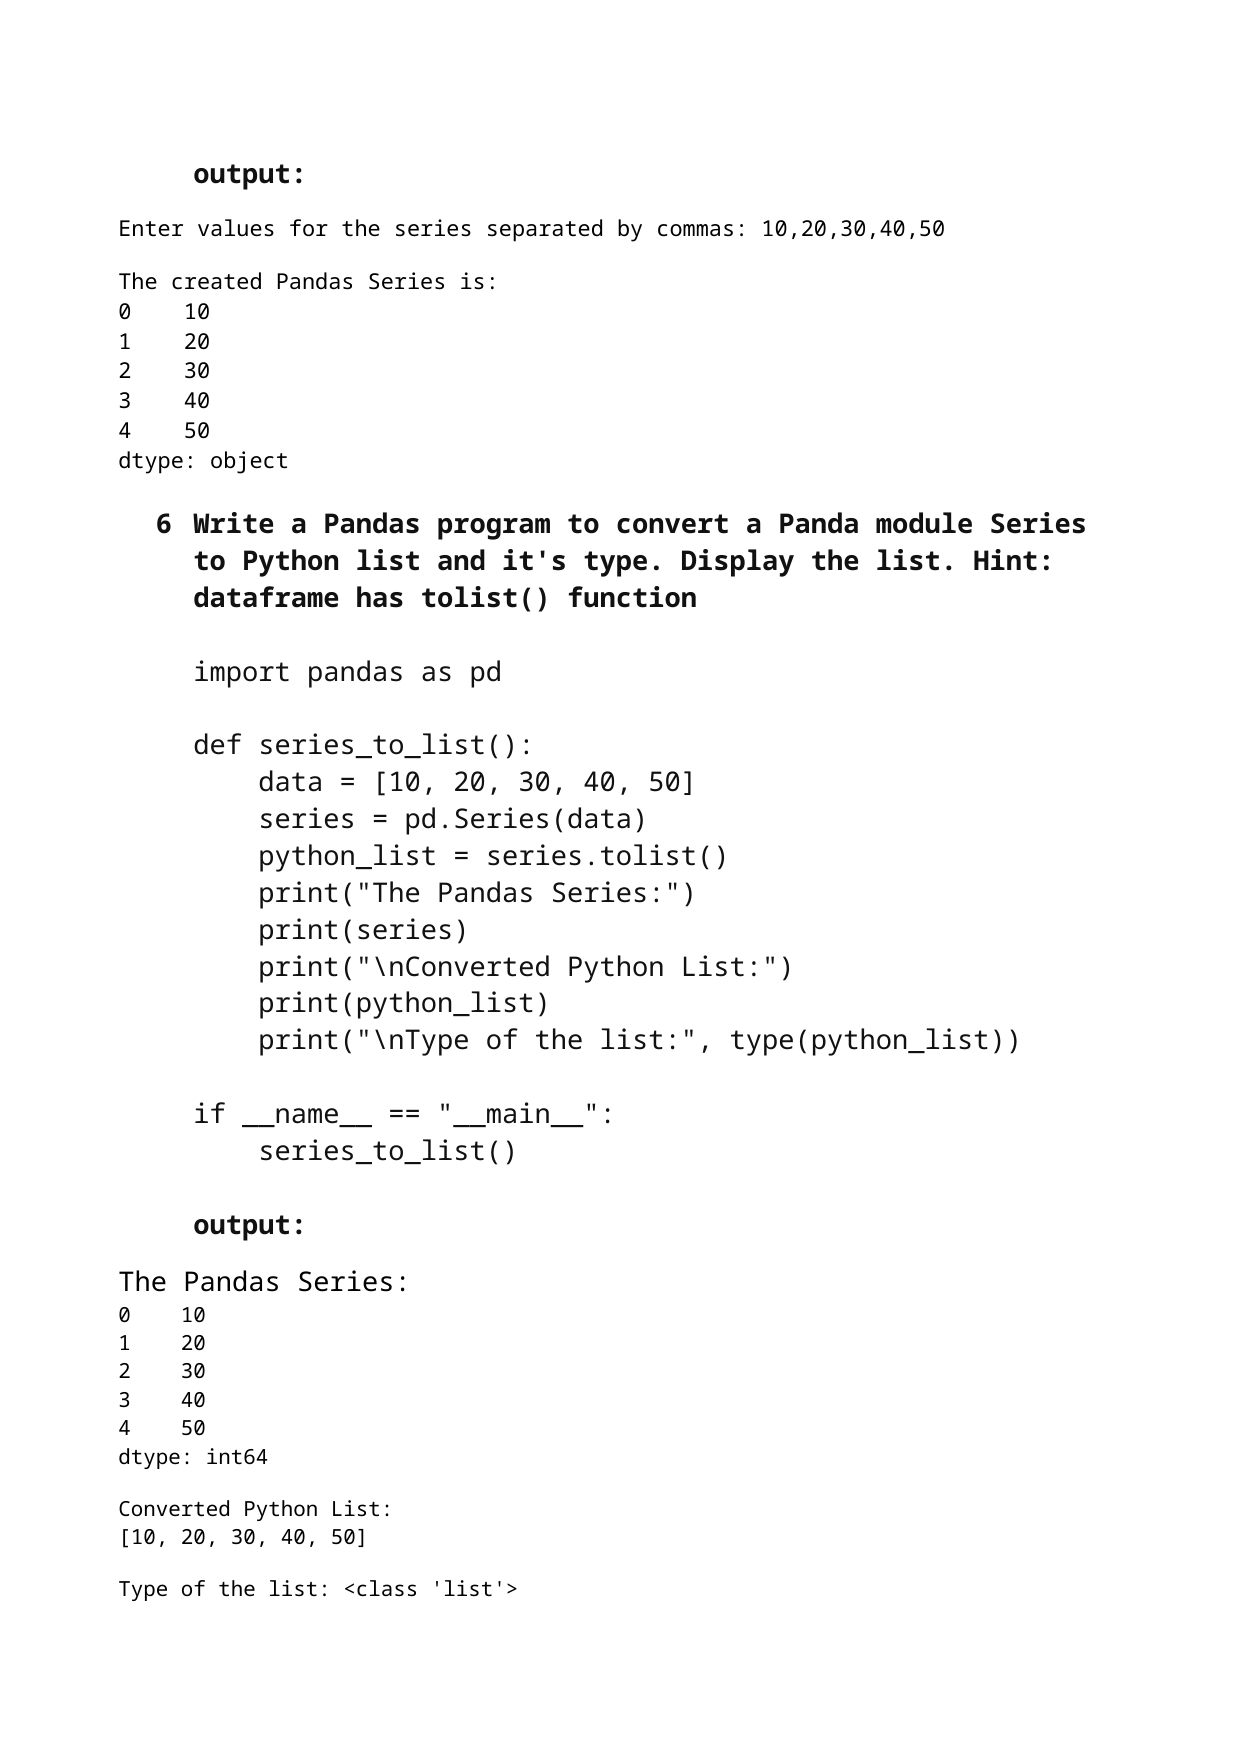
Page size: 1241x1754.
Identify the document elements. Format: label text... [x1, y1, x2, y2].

list python_list = series.tolist() [193, 836, 1122, 873]
list if __name__ == "__main__": [193, 1094, 1122, 1131]
text 1 20 [118, 1328, 1122, 1357]
text 3 40 [118, 385, 1122, 415]
list print("\nType of the list:", type(python_list)) [193, 1021, 1122, 1058]
text 0 10 [118, 1300, 1122, 1328]
text [10, 20, 30, 40, 50] [118, 1522, 1122, 1551]
list print(python_list) [193, 984, 1122, 1021]
list print("\nConverted Python List:") [193, 947, 1122, 984]
text 2 30 [118, 1357, 1122, 1385]
text 0 10 [118, 296, 1122, 326]
text 3 40 [118, 1385, 1122, 1413]
list import pandas as pd [193, 652, 1122, 689]
list print(series) [193, 910, 1122, 947]
text 2 30 [118, 356, 1122, 385]
text 4 50 [118, 1413, 1122, 1442]
text 4 50 [118, 415, 1122, 445]
text 1 20 [118, 326, 1122, 356]
list def series_to_list(): [193, 726, 1122, 763]
list print("The Pandas Series:") [193, 873, 1122, 910]
text dtype: int64 [118, 1442, 1122, 1470]
text The created Pandas Series is: [118, 266, 1122, 296]
list data = [10, 20, 30, 40, 50] [193, 763, 1122, 799]
text Type of the list: <class 'list'> [118, 1574, 1122, 1603]
list output: [193, 155, 1122, 192]
text The Pandas Series: [118, 1263, 1122, 1300]
text Converted Python List: [118, 1494, 1122, 1522]
text dtype: object [118, 445, 1122, 475]
list series = pd.Series(data) [193, 799, 1122, 836]
list output: [193, 1205, 1122, 1242]
list series_to_list() [193, 1131, 1122, 1168]
list Write a Pandas program to convert a Panda module Series to Python list and it's type. Display the list. Hint: dataframe has tolist() function [156, 504, 1122, 615]
text Enter values for the series separated by commas: 10,20,30,40,50 [118, 213, 1122, 242]
